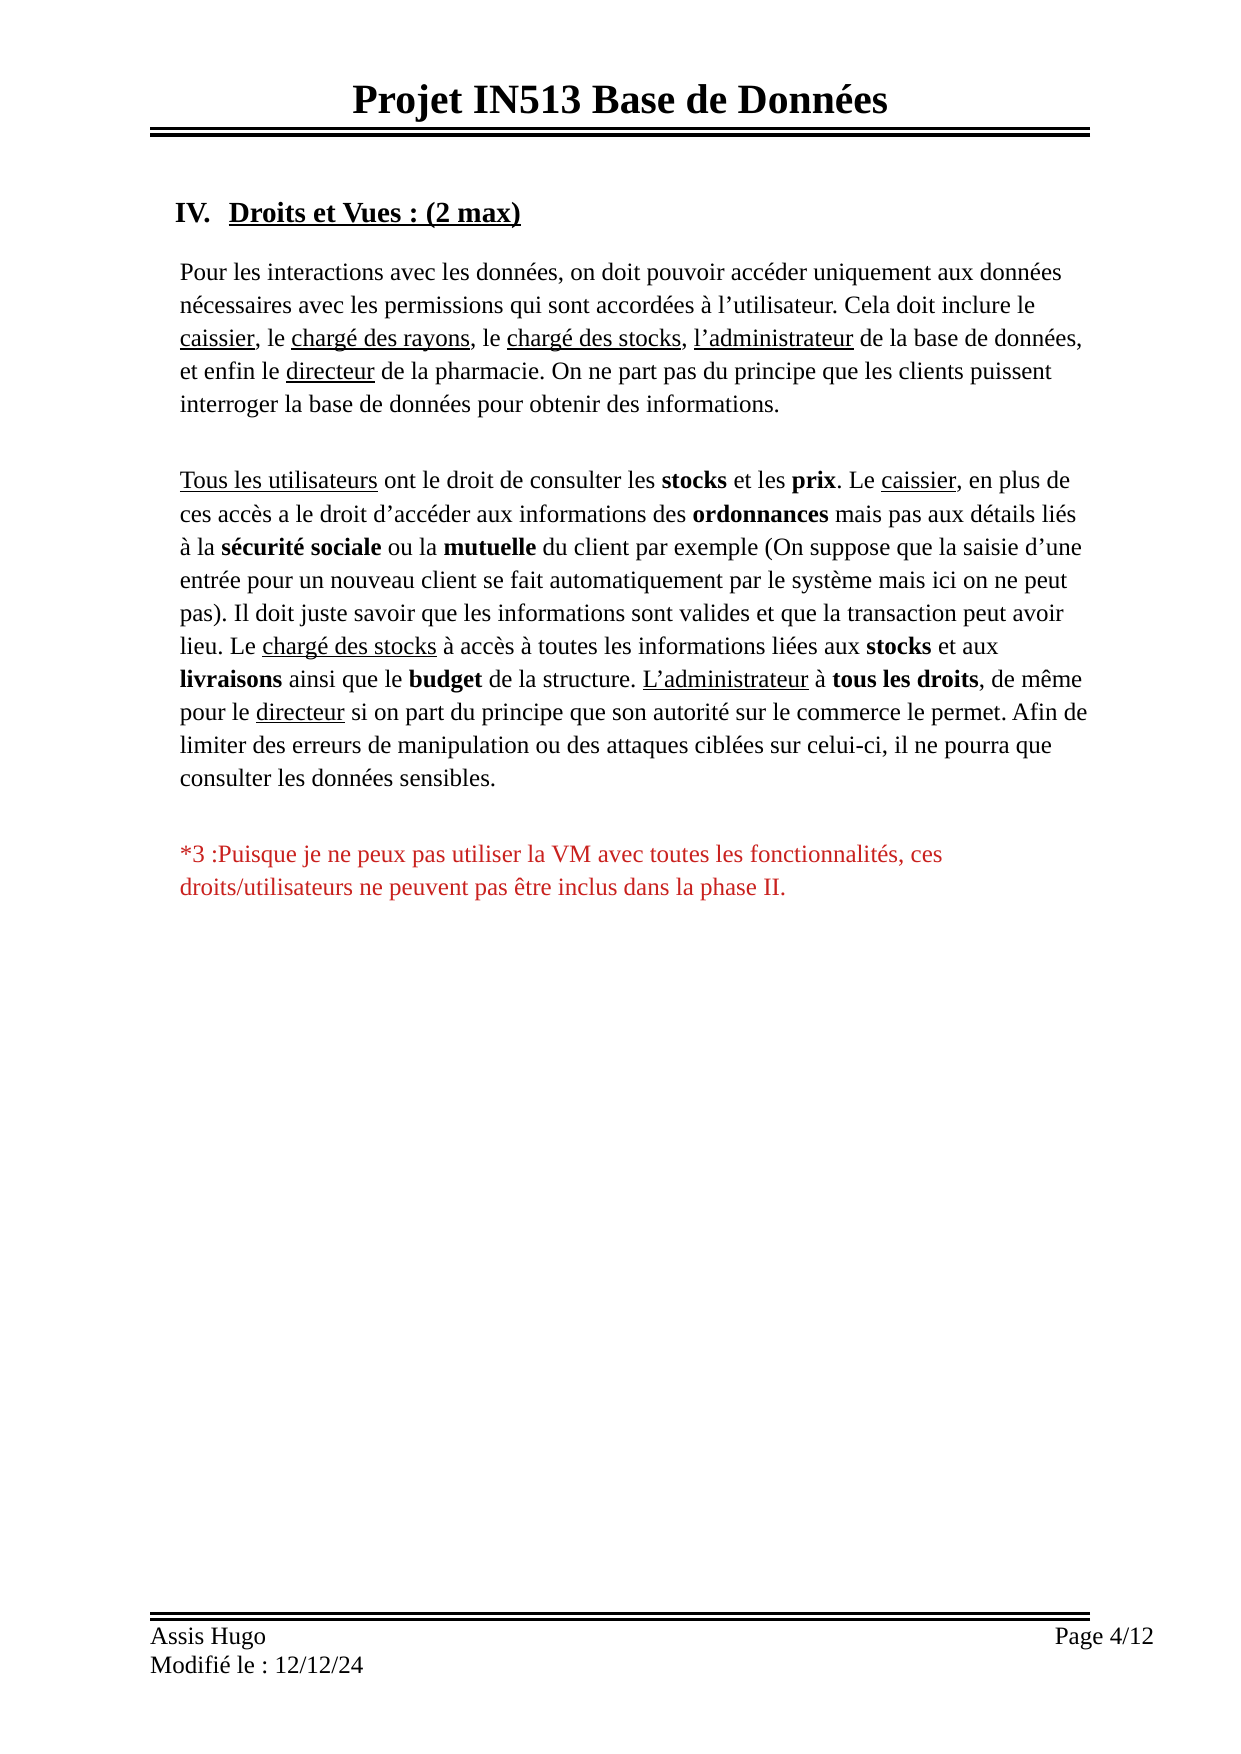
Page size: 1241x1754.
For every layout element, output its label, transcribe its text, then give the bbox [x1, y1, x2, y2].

text Pour les interactions avec les données, on doit pouvoir accéder uniquement aux données nécessaires avec les permissions qui sont accordées à l’utilisateur. Cela doit inclure le caissier, le chargé des rayons, le chargé des stocks, l’administrateur de la base de données, et enfin le directeur de la pharmacie. On ne part pas du principe que les clients puissent interroger la base de données pour obtenir des informations. [179, 257, 1090, 418]
text Tous les utilisateurs ont le droit de consulter les stocks et les prix. Le caissier, en plus de ces accès a le droit d’accéder aux informations des ordonnances mais pas aux détails liés à la sécurité sociale ou la mutuelle du client par exemple (On suppose que la saisie d’une entrée pour un nouveau client se fait automatiquement par le système mais ici on ne peut pas). Il doit juste savoir que les informations sont valides et que la transaction peut avoir lieu. Le chargé des stocks à accès à toutes les informations liées aux stocks et aux livraisons ainsi que le budget de la structure. L’administrateur à tous les droits, de même pour le directeur si on part du principe que son autorité sur le commerce le permet. Afin de limiter des erreurs de manipulation ou des attaques ciblées sur celui-ci, il ne pourra que consulter les données sensibles. [179, 466, 1090, 792]
text *3 :Puisque je ne peux pas utiliser la VM avec toutes les fonctionnalités, ces droits/utilisateurs ne peuvent pas être inclus dans la phase II. [179, 839, 1090, 901]
list Droits et Vues : (2 max) [210, 195, 1090, 228]
